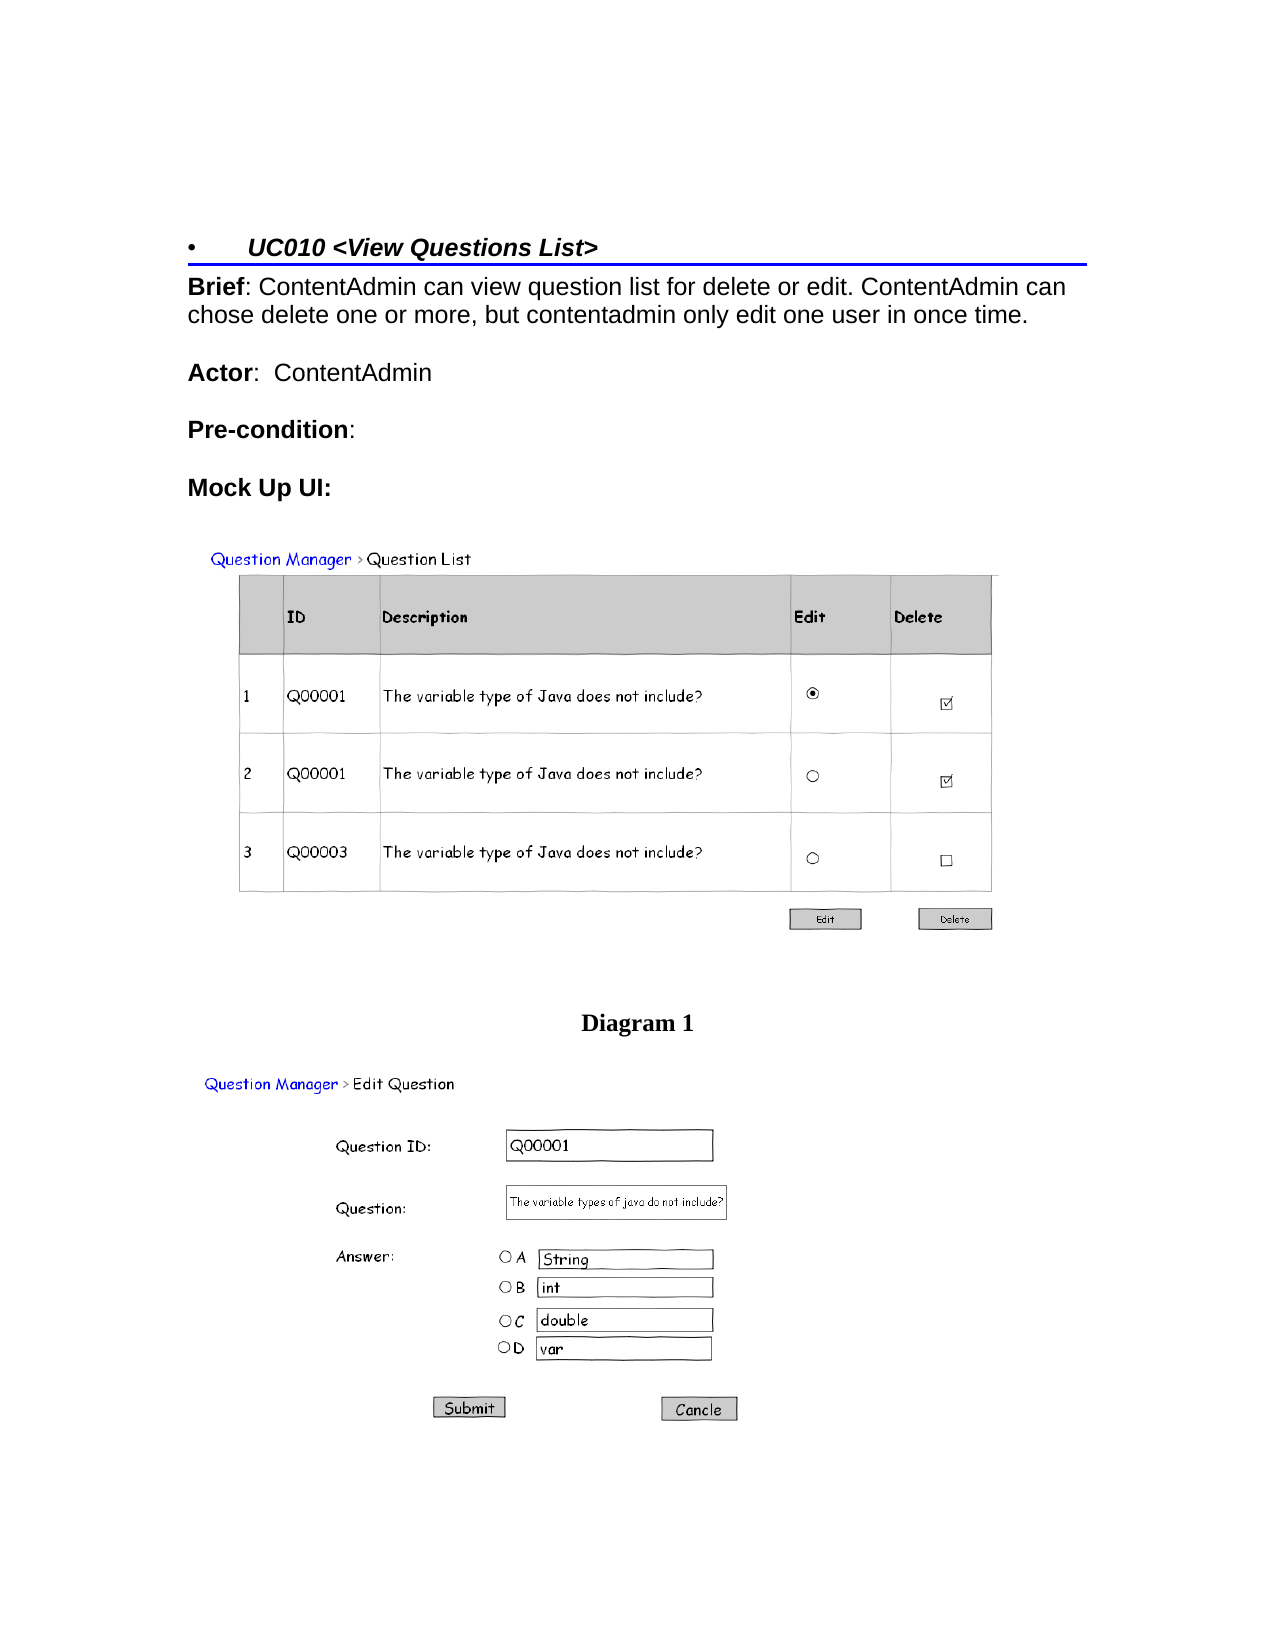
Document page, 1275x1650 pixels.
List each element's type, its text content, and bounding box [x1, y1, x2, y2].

picture [187, 1055, 1088, 1477]
text Mock Up UI: [187, 473, 1087, 502]
text Diagram 1 [187, 1008, 1087, 1037]
subtitle UC010 <View Questions List> [187, 232, 1087, 266]
text Actor: ContentAdmin [187, 358, 1087, 387]
text Brief: ContentAdmin can view question list for delete or edit. ContentAdmin can chose delete one or more, but contentadmin only edit one user in once time. [187, 272, 1087, 329]
text Pre-condition: [187, 416, 1087, 444]
picture [187, 530, 1088, 951]
